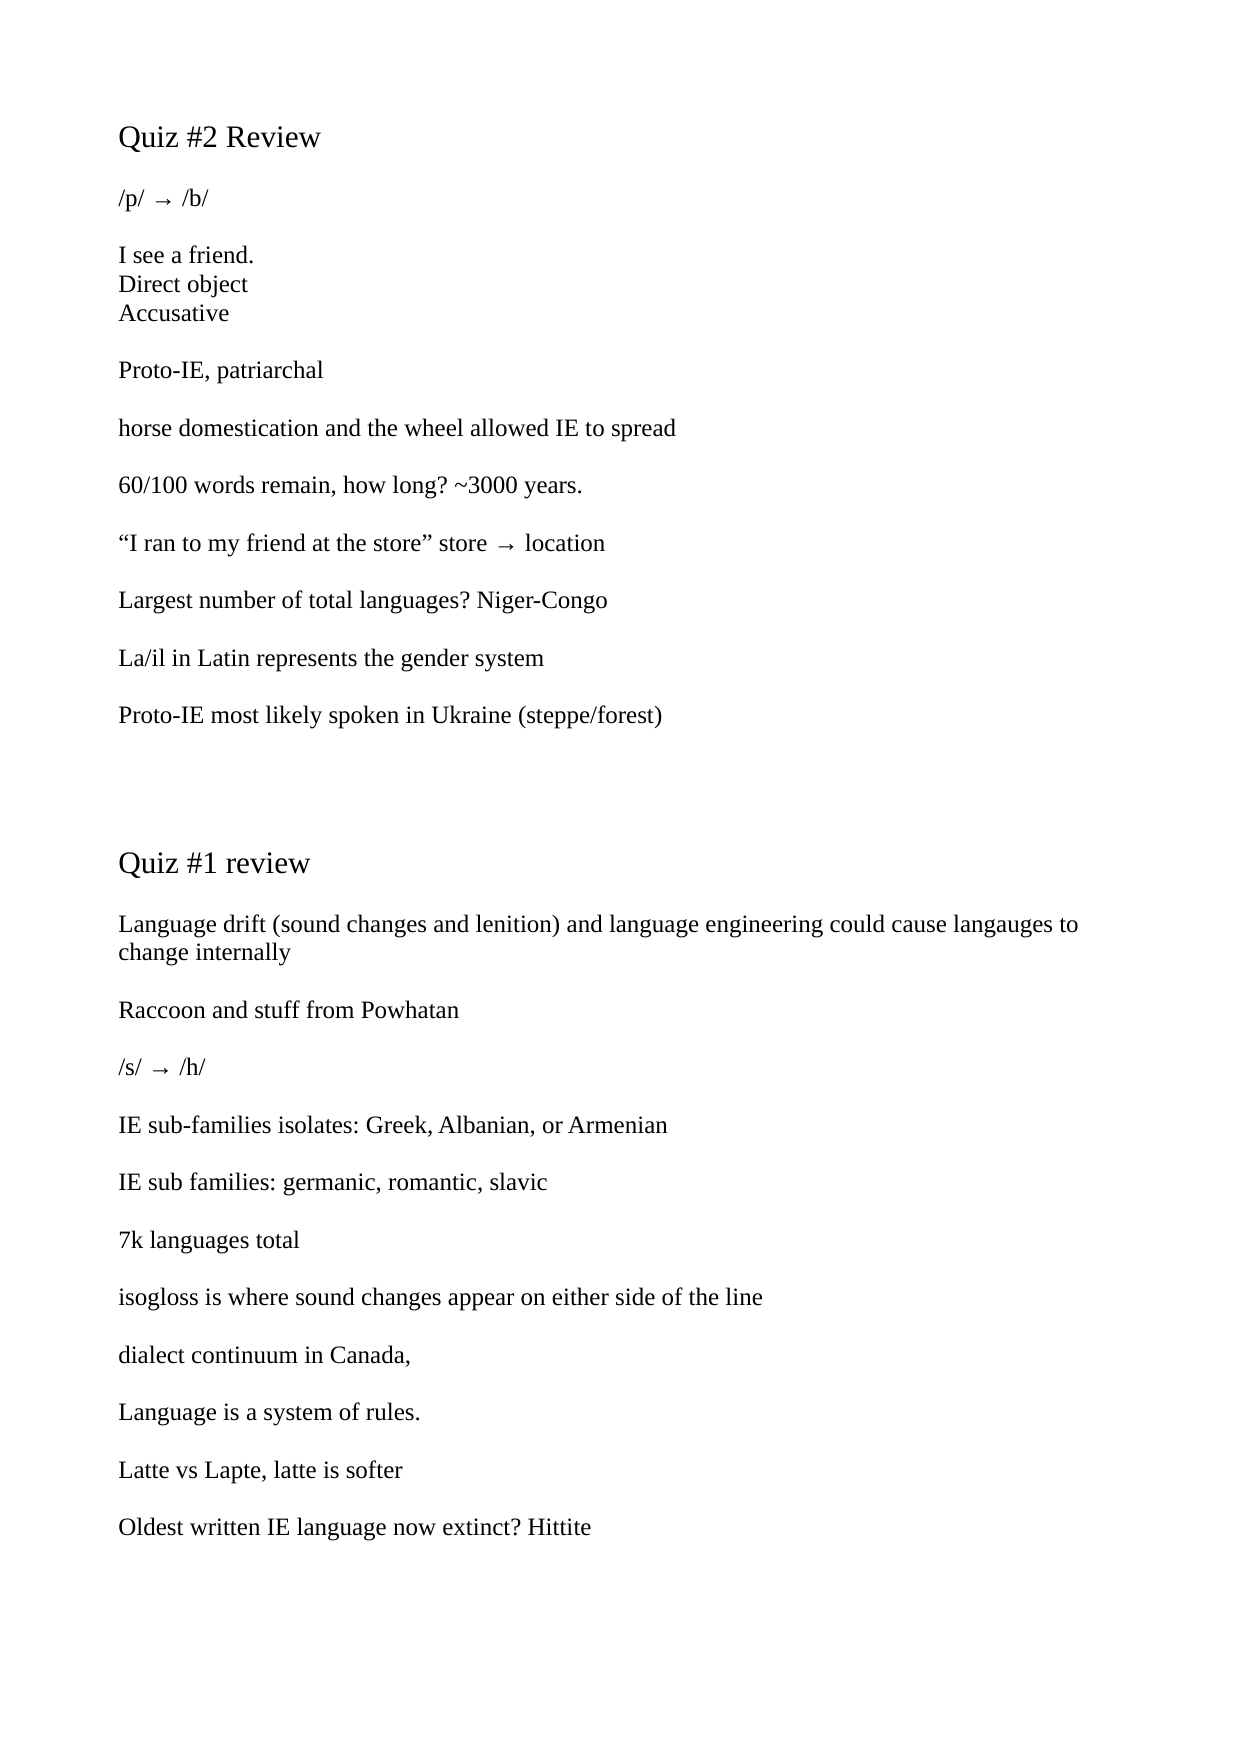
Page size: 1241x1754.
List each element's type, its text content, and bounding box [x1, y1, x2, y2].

text Language is a system of rules. [118, 1397, 1122, 1426]
text 60/100 words remain, how long? ~3000 years. [118, 470, 1122, 499]
text Quiz #1 review [118, 844, 1122, 880]
text Proto-IE, patriarchal [118, 355, 1122, 384]
text Oldest written IE language now extinct? Hittite [118, 1512, 1122, 1541]
text horse domestication and the wheel allowed IE to spread [118, 413, 1122, 442]
text La/il in Latin represents the gender system [118, 643, 1122, 672]
text dialect continuum in Canada, [118, 1340, 1122, 1369]
text “I ran to my friend at the store” store → location [118, 528, 1122, 557]
text Language drift (sound changes and lenition) and language engineering could cause langauges to change internally [118, 909, 1122, 966]
text IE sub-families isolates: Greek, Albanian, or Armenian [118, 1110, 1122, 1139]
text Latte vs Lapte, latte is softer [118, 1455, 1122, 1484]
text Quiz #2 Review [118, 118, 1122, 154]
text IE sub families: germanic, romantic, slavic [118, 1167, 1122, 1196]
text I see a friend. [118, 240, 1122, 269]
text 7k languages total [118, 1225, 1122, 1254]
text isogloss is where sound changes appear on either side of the line [118, 1282, 1122, 1311]
text Largest number of total languages? Niger-Congo [118, 585, 1122, 614]
text Proto-IE most likely spoken in Ukraine (steppe/forest) [118, 700, 1122, 729]
text /s/ → /h/ [118, 1052, 1122, 1081]
text /p/ → /b/ [118, 183, 1122, 212]
text Accusative [118, 298, 1122, 327]
text Direct object [118, 269, 1122, 298]
text Raccoon and stuff from Powhatan [118, 995, 1122, 1024]
